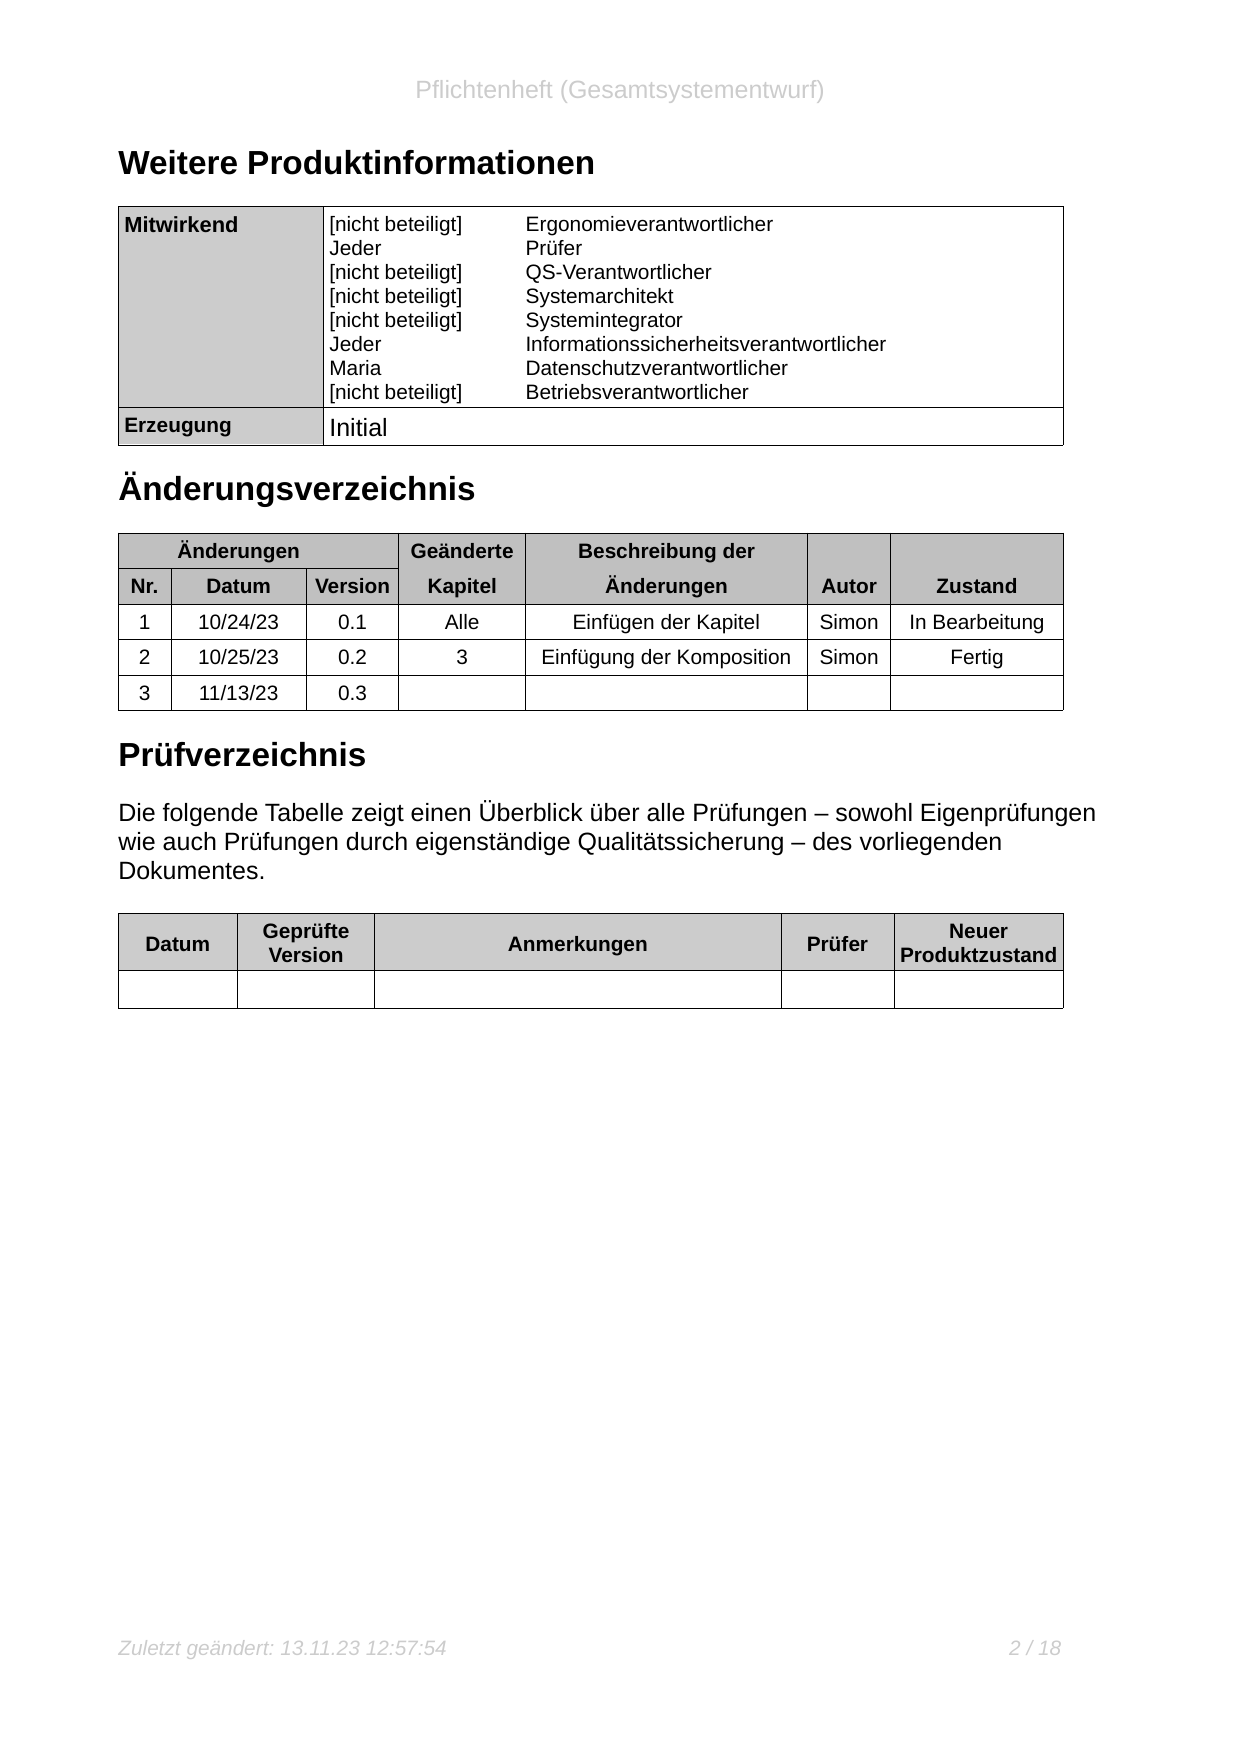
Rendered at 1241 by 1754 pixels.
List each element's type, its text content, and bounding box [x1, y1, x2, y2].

table_cell In Bearbeitung [891, 605, 1063, 639]
table_cell [808, 676, 890, 710]
table_cell 25.10.23 [172, 640, 306, 675]
table_cell Simon [808, 640, 890, 675]
table_cell 2 [119, 640, 171, 675]
table_cell Einfügen der Kapitel [526, 605, 807, 639]
table_header Geänderte [399, 534, 525, 568]
table_header Mitwirkend [119, 207, 323, 407]
table_cell [526, 676, 807, 710]
table_cell Nr. [119, 569, 171, 604]
table_cell Autor [808, 568, 890, 604]
table_header [119, 534, 171, 568]
table_cell 24.10.23 [172, 605, 306, 639]
table_header Prüfer [782, 914, 894, 970]
table_cell 0.1 [307, 605, 398, 639]
table_header Änderungen [171, 534, 306, 568]
table_header [891, 534, 1063, 568]
text Änderungsverzeichnis [118, 469, 1122, 508]
table_cell [895, 971, 1063, 1008]
table_cell 3 [399, 640, 525, 675]
table_header [808, 534, 890, 568]
table_cell Änderungen [526, 568, 807, 604]
table_cell 0.2 [307, 640, 398, 675]
table_cell Kapitel [399, 568, 525, 604]
table_cell Zustand [891, 568, 1063, 604]
table_cell Erzeugung [119, 408, 323, 444]
table_cell Simon [808, 605, 890, 639]
table_cell 13.11.23 [172, 676, 306, 710]
table_cell 3 [119, 676, 171, 710]
table_cell Version [307, 569, 398, 604]
table_cell Datum [172, 569, 306, 604]
text Die folgende Tabelle zeigt einen Überblick über alle Prüfungen – sowohl Eigenprüfungen wie auch Prüfungen durch eigenständige Qualitätssicherung – des vorliegenden Dokumentes. [118, 798, 1122, 884]
table_cell Einfügung der Komposition [526, 640, 807, 675]
table_cell [782, 971, 894, 1008]
table_cell [891, 676, 1063, 710]
table_header [306, 534, 398, 568]
table_cell [119, 971, 237, 1008]
table_header Neuer Produktzustand [895, 914, 1063, 970]
table_cell [399, 676, 525, 710]
text Prüfverzeichnis [118, 735, 1122, 773]
text Weitere Produktinformationen [118, 143, 1122, 181]
table_header Geprüfte Version [238, 914, 374, 970]
table_cell [238, 971, 374, 1008]
table_cell [375, 971, 781, 1008]
table_header Anmerkungen [375, 914, 781, 970]
table_header [nicht beteiligt] Ergonomieverantwortlicher Jeder Prüfer [nicht beteiligt] QS-Verantwortlicher [nicht beteiligt] Systemarchitekt [nicht beteiligt] Systemintegrator Jeder Informationssicherheitsverantwortlicher Maria Datenschutzverantwortlicher [nicht beteiligt] Betriebsverantwortlicher [324, 207, 1063, 407]
table_cell Fertig [891, 640, 1063, 675]
table_header Beschreibung der [526, 534, 807, 568]
table_cell Initial [324, 408, 1063, 444]
table_header Datum [119, 914, 237, 970]
table_cell 1 [119, 605, 171, 639]
table_cell 0.3 [307, 676, 398, 710]
table_cell Alle [399, 605, 525, 639]
